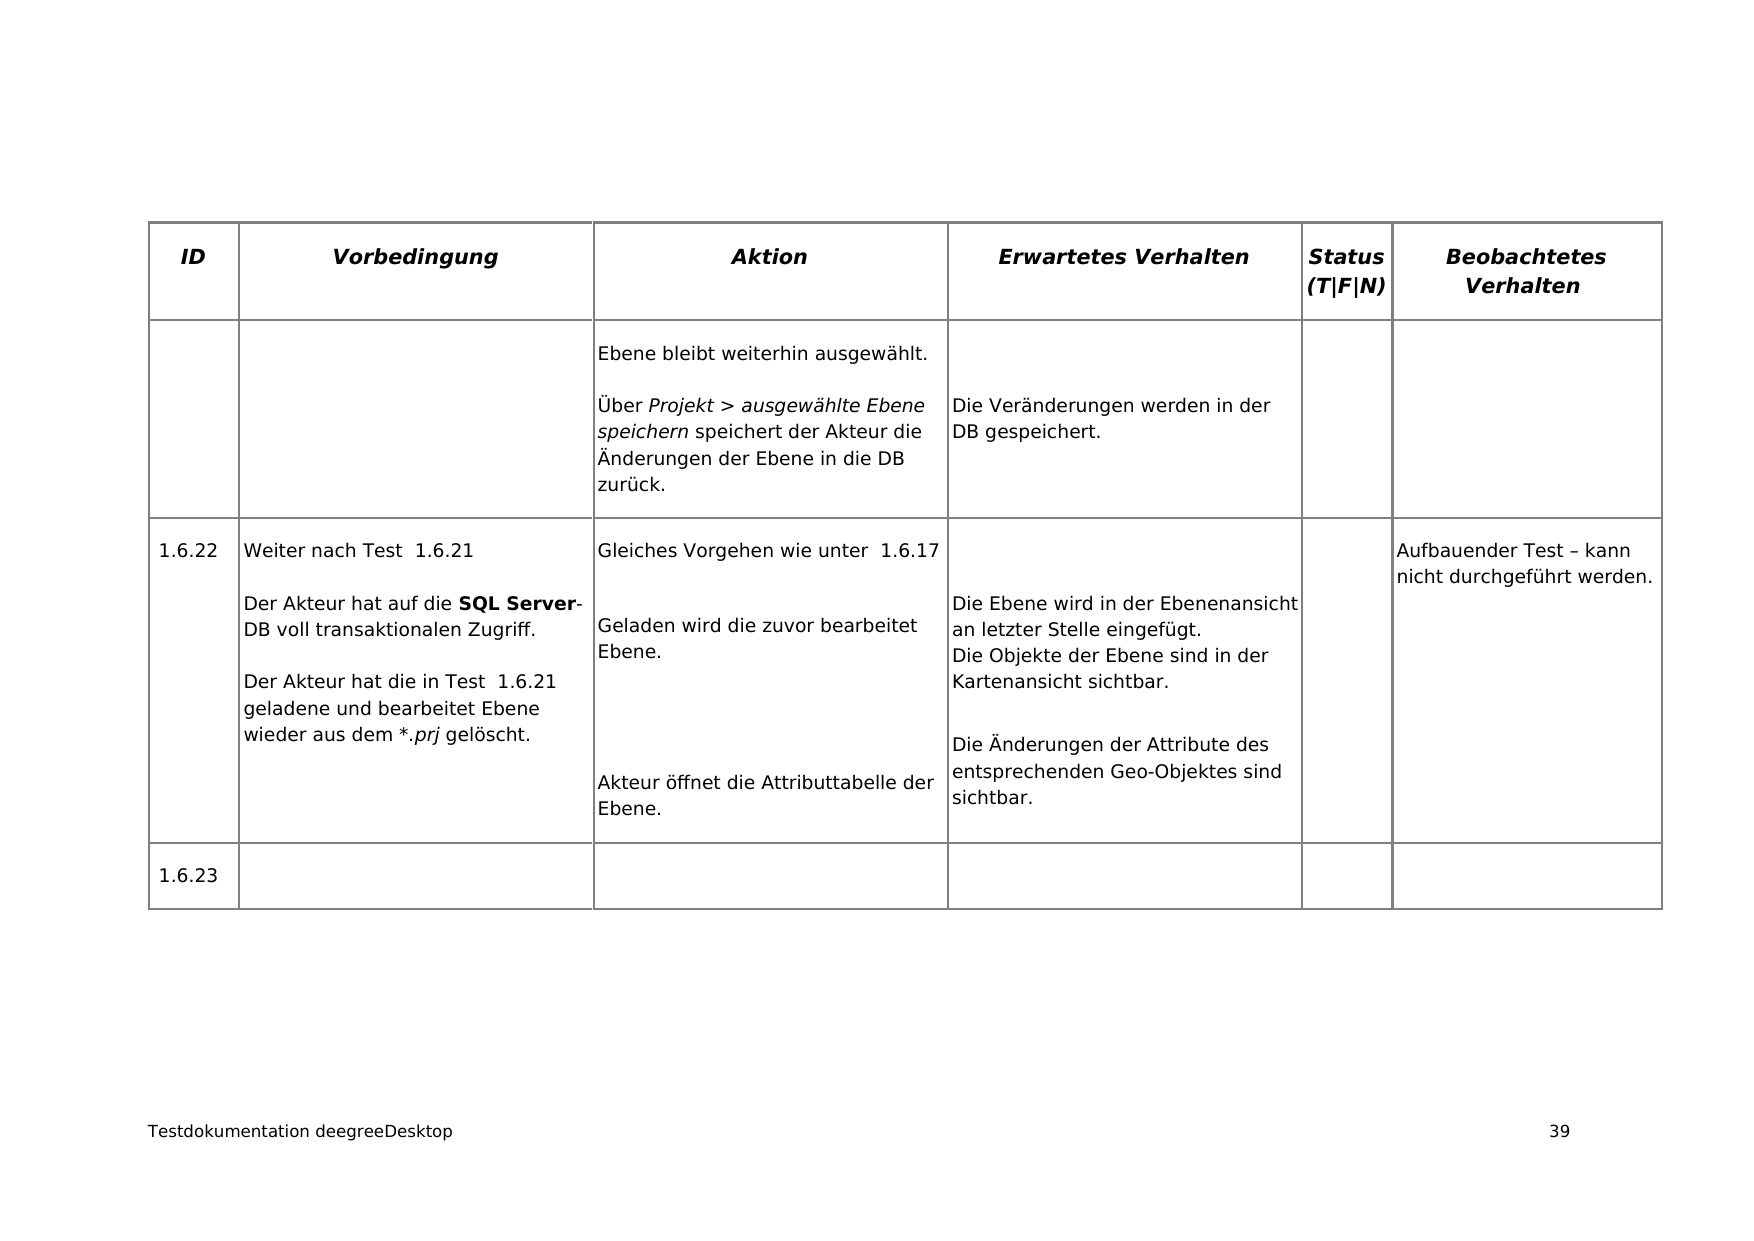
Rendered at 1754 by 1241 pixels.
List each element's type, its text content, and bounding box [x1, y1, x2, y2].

table_cell [150, 844, 238, 908]
table_cell [1394, 844, 1661, 908]
table_cell [150, 519, 238, 842]
table_cell Weiter nach Test 1.6.21 Der Akteur hat auf die SQL Server-DB voll transaktionalen Zugriff. Der Akteur hat die in Test 1.6.21 geladene und bearbeitet Ebene wieder aus dem *.prj gelöscht. [240, 519, 592, 842]
table_cell Die Ebene wird in der Ebenenansicht an letzter Stelle eingefügt. Die Objekte der Ebene sind in der Kartenansicht sichtbar. Die Änderungen der Attribute des entsprechenden Geo-Objektes sind sichtbar. [949, 519, 1301, 842]
table_cell [1303, 844, 1391, 908]
table_cell Gleiches Vorgehen wie unter 1.6.17 Geladen wird die zuvor bearbeitet Ebene. Akteur öffnet die Attributtabelle der Ebene. [595, 519, 947, 842]
table_cell Aufbauender Test – kann nicht durchgeführt werden. [1394, 519, 1661, 842]
table_cell [240, 844, 592, 908]
table_cell [150, 321, 238, 517]
table_cell [1303, 321, 1391, 517]
table_header Status (T|F|N) [1303, 224, 1391, 319]
table_cell [1303, 519, 1391, 842]
table_header Vorbedingung [240, 224, 592, 319]
table_cell [1394, 321, 1661, 517]
table_cell [240, 321, 592, 517]
table_header Aktion [595, 224, 947, 319]
table_header ID [150, 224, 238, 319]
table_header Erwartetes Verhalten [949, 224, 1301, 319]
table_cell [949, 844, 1301, 908]
table_cell [595, 844, 947, 908]
table_header Beobachtetes Verhalten [1394, 224, 1661, 319]
table_cell Ebene bleibt weiterhin ausgewählt. Über Projekt > ausgewählte Ebene speichern speichert der Akteur die Änderungen der Ebene in die DB zurück. [595, 321, 947, 517]
table_cell Die Veränderungen werden in der DB gespeichert. [949, 321, 1301, 517]
